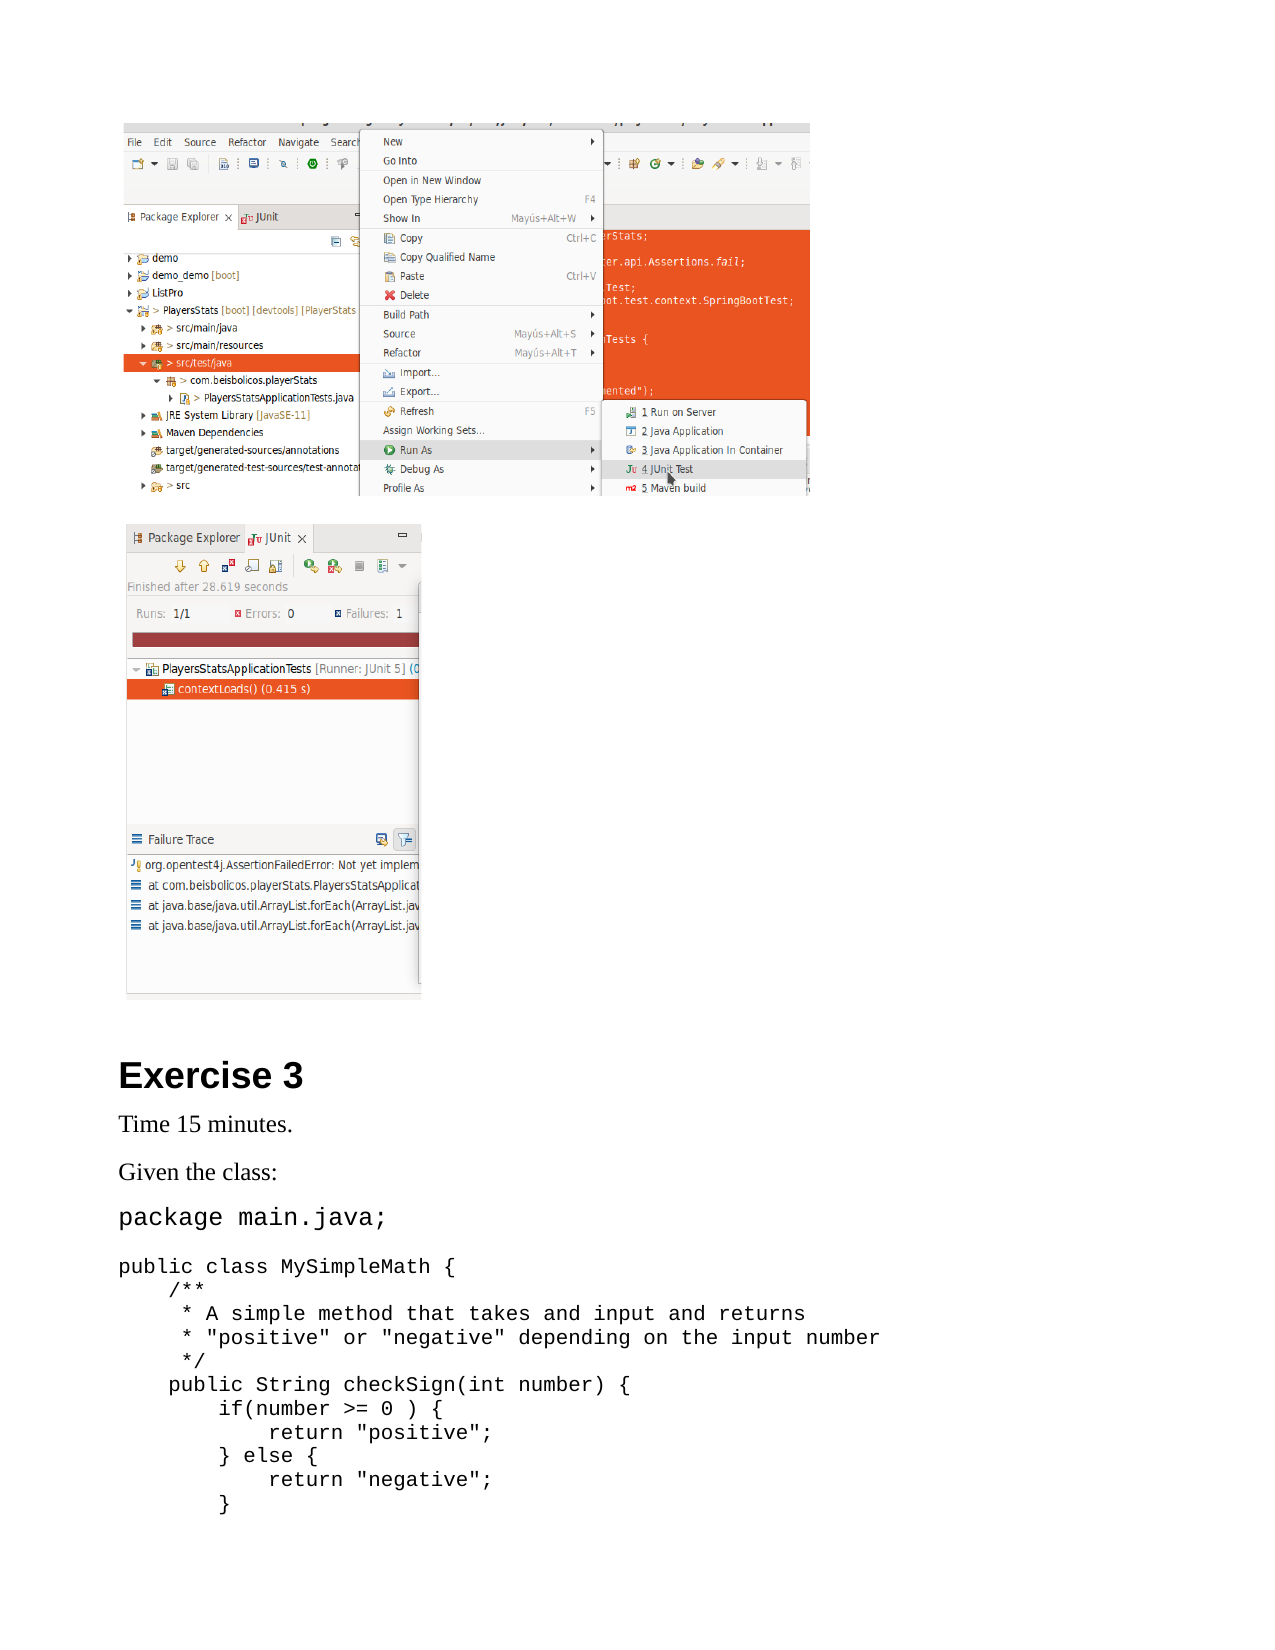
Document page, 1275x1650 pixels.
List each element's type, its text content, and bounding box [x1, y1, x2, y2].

text public class MySimpleMath { [118, 1256, 1157, 1280]
text if(number >= 0 ) { [118, 1398, 1157, 1422]
text */ [118, 1351, 1157, 1374]
text } else { [118, 1445, 1157, 1469]
picture [126, 524, 422, 1000]
text * "positive" or "negative" depending on the input number [118, 1327, 1157, 1351]
text return "positive"; [118, 1422, 1157, 1445]
text * A simple method that takes and input and returns [118, 1303, 1157, 1327]
subtitle Exercise 3 [118, 1053, 1157, 1096]
text package main.java; [118, 1204, 1157, 1232]
text /** [118, 1280, 1157, 1303]
picture [123, 123, 810, 496]
text return "negative"; [118, 1469, 1157, 1493]
text } [118, 1493, 1157, 1516]
text public String checkSign(int number) { [118, 1374, 1157, 1398]
text Given the class: [118, 1157, 1157, 1185]
text Time 15 minutes. [118, 1109, 1157, 1138]
